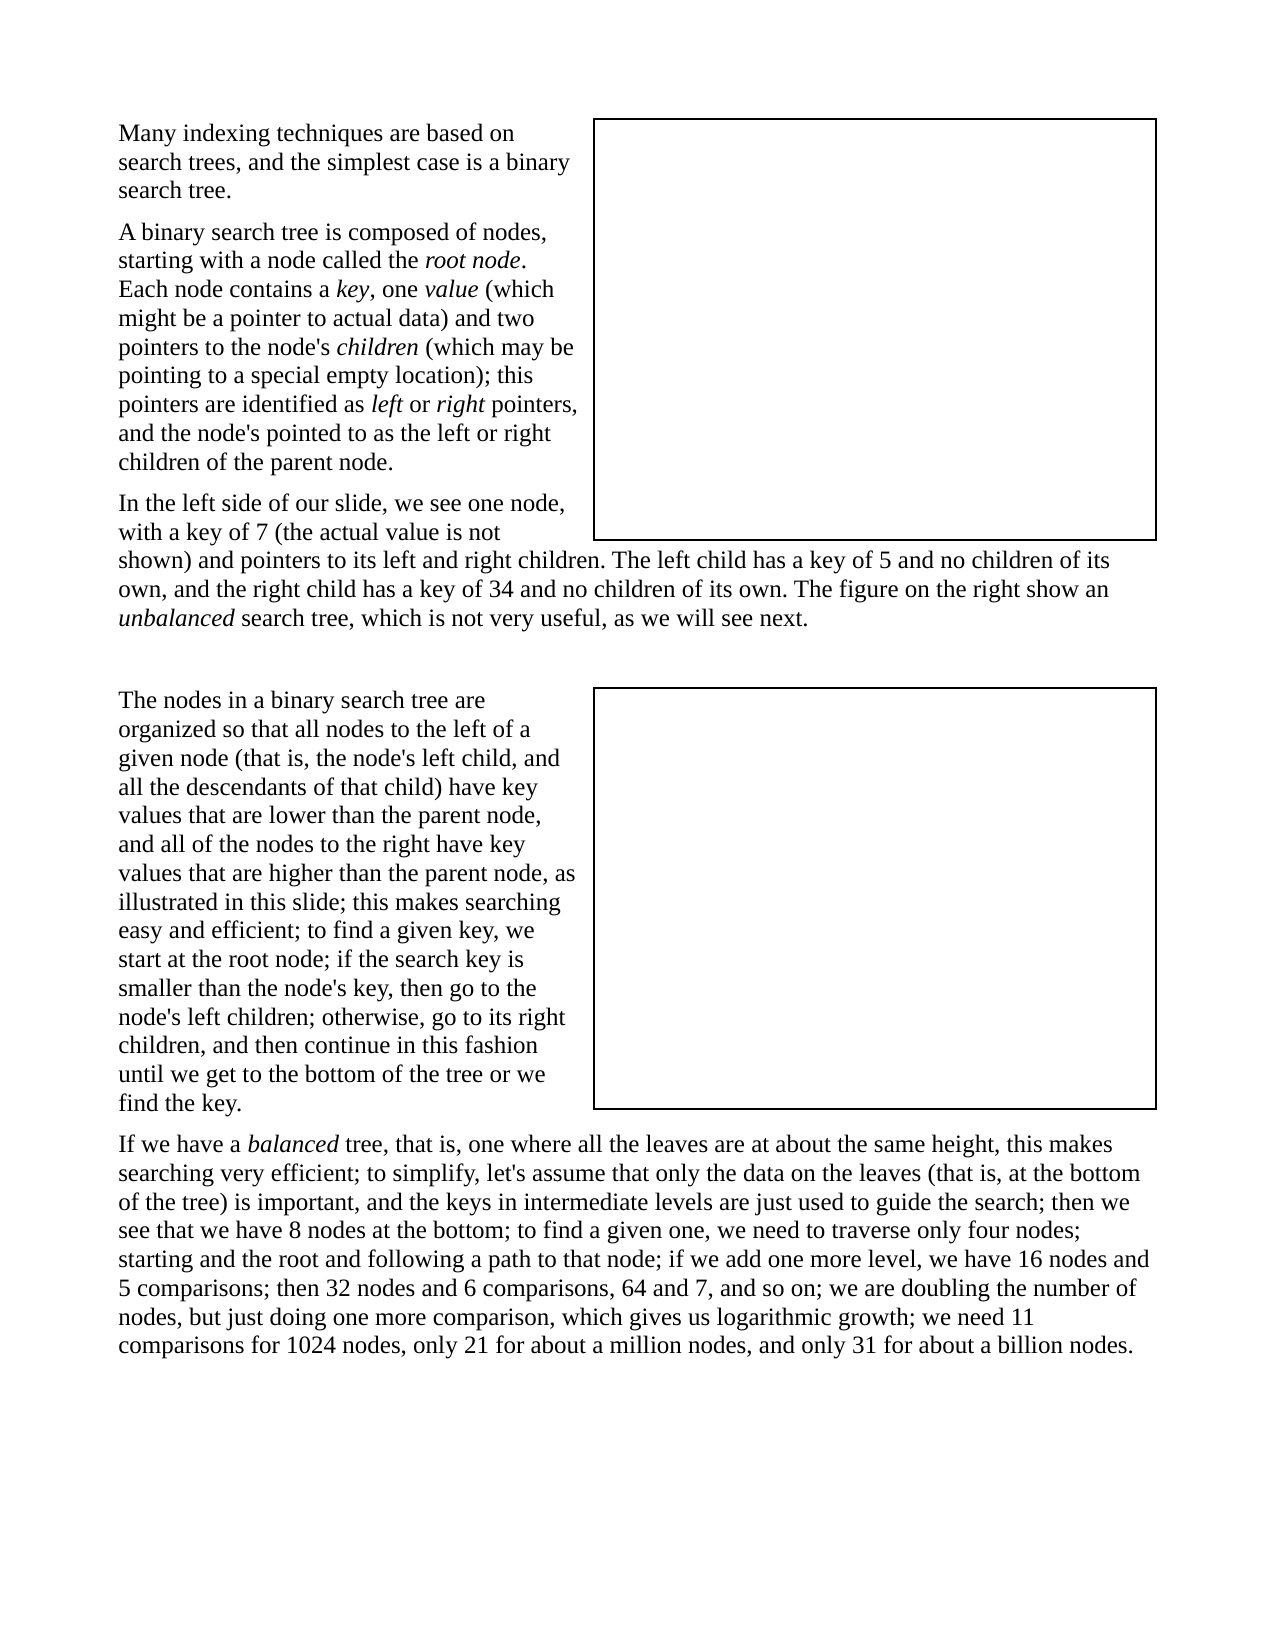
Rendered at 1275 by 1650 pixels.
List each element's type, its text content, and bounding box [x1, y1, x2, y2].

text In the left side of our slide, we see one node, with a key of 7 (the actual value is not shown) and pointers to its left and right children. The left child has a key of 5 and no children of its own, and the right child has a key of 34 and no children of its own. The figure on the right show an unbalanced search tree, which is not very useful, as we will see next. [118, 488, 1157, 632]
text A binary search tree is composed of nodes, starting with a node called the root node. Each node contains a key, one value (which might be a pointer to actual data) and two pointers to the node's children (which may be pointing to a special empty location); this pointers are identified as left or right pointers, and the node's pointed to as the left or right children of the parent node. [118, 217, 593, 476]
text [598, 217, 1152, 476]
text Many indexing techniques are based on search trees, and the simplest case is a binary search tree. [118, 118, 593, 204]
text [595, 120, 1155, 539]
text If we have a balanced tree, that is, one where all the leaves are at about the same height, this makes searching very efficient; to simplify, let's assume that only the data on the leaves (that is, at the bottom of the tree) is important, and the keys in intermediate levels are just used to guide the search; then we see that we have 8 nodes at the bottom; to find a given one, we need to traverse only four nodes; starting and the root and following a path to that node; if we add one more level, we have 16 nodes and 5 comparisons; then 32 nodes and 6 comparisons, 64 and 7, and so on; we are doubling the number of nodes, but just doing one more comparison, which gives us logarithmic growth; we need 11 comparisons for 1024 nodes, only 21 for about a million nodes, and only 31 for about a billion nodes. [118, 1129, 1157, 1359]
text The nodes in a binary search tree are organized so that all nodes to the left of a given node (that is, the node's left child, and all the descendants of that child) have key values that are lower than the parent node, and all of the nodes to the right have key values that are higher than the parent node, as illustrated in this slide; this makes searching easy and efficient; to find a given key, we start at the root node; if the search key is smaller than the node's key, then go to the node's left children; otherwise, go to its right children, and then continue in this fashion until we get to the bottom of the tree or we find the key. [118, 686, 1157, 1117]
